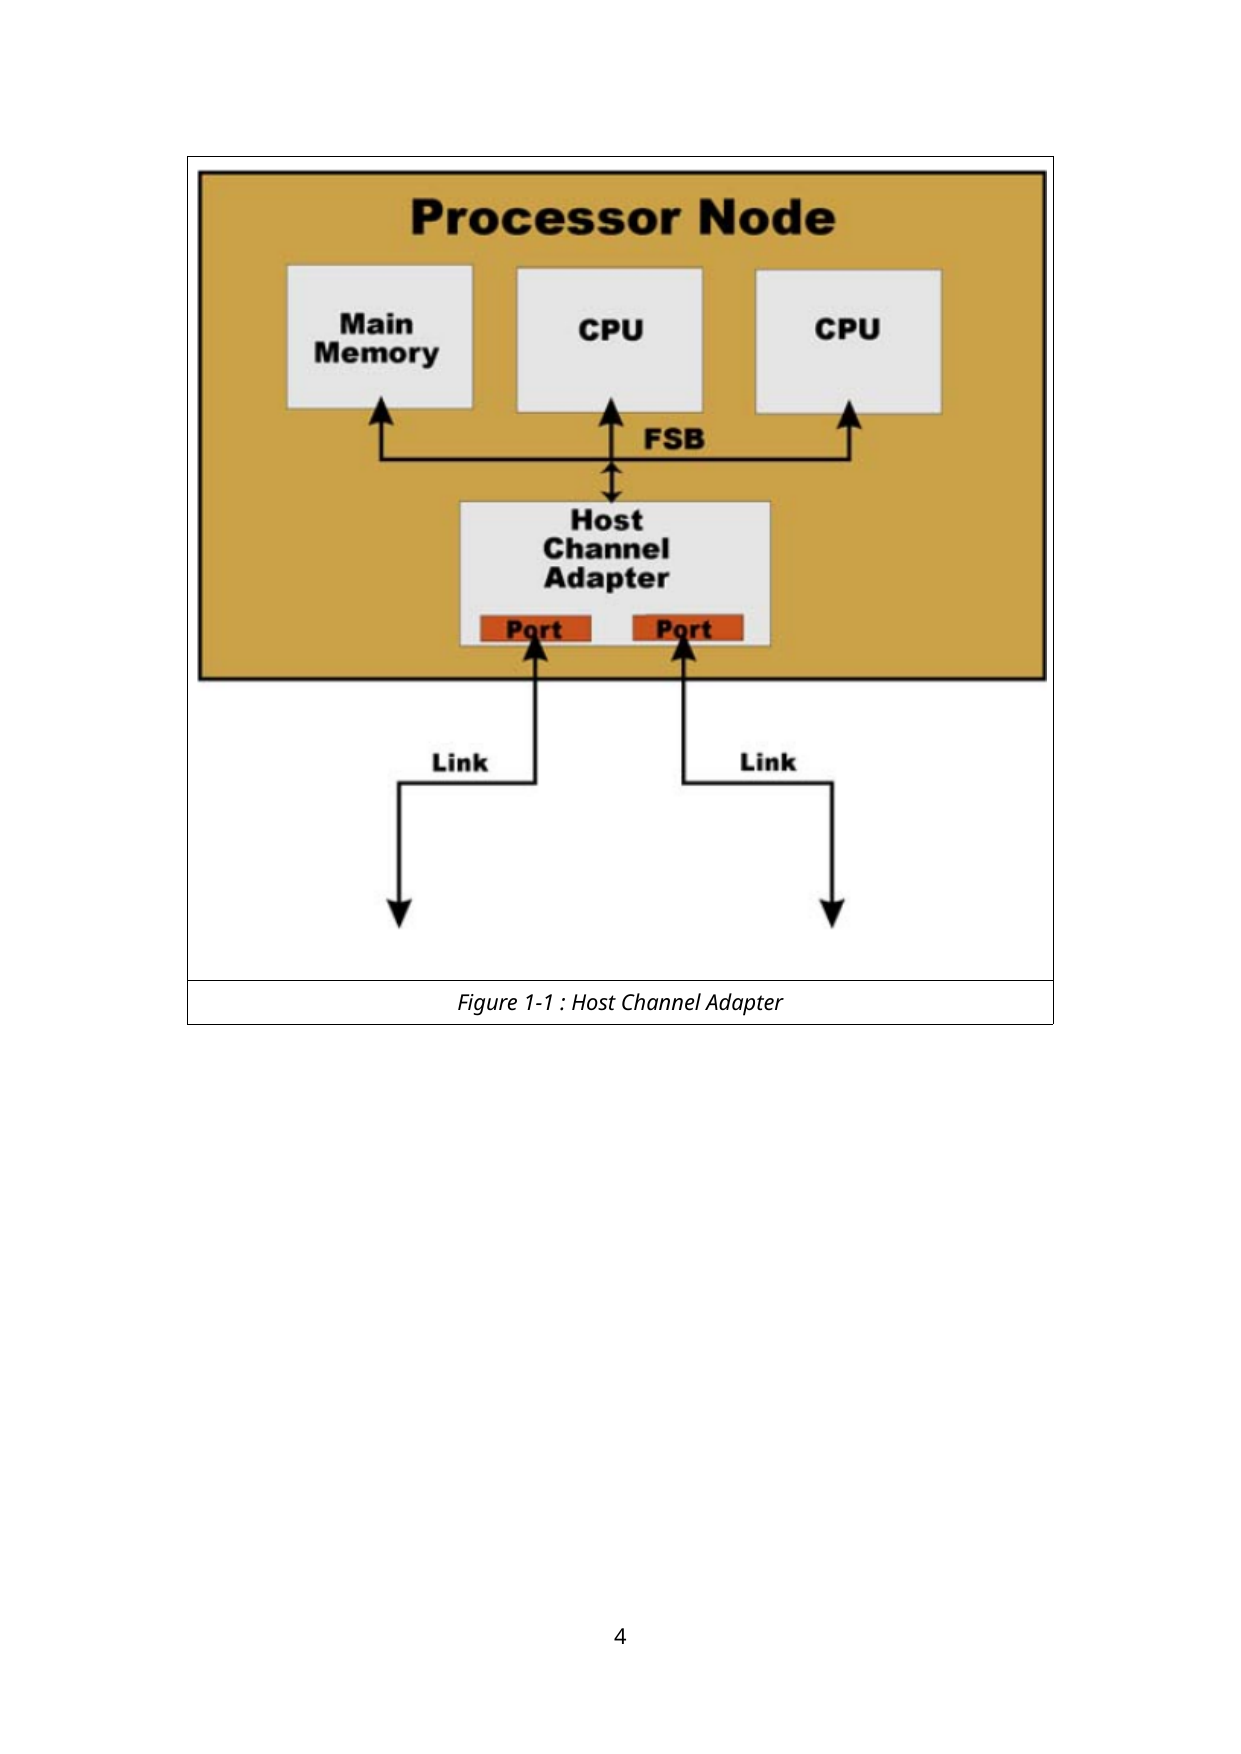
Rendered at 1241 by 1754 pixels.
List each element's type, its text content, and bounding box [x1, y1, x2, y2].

picture [193, 161, 1047, 934]
table_cell Figure 1-1 : Host Channel Adapter [188, 981, 1053, 1024]
table_header [188, 157, 1053, 980]
